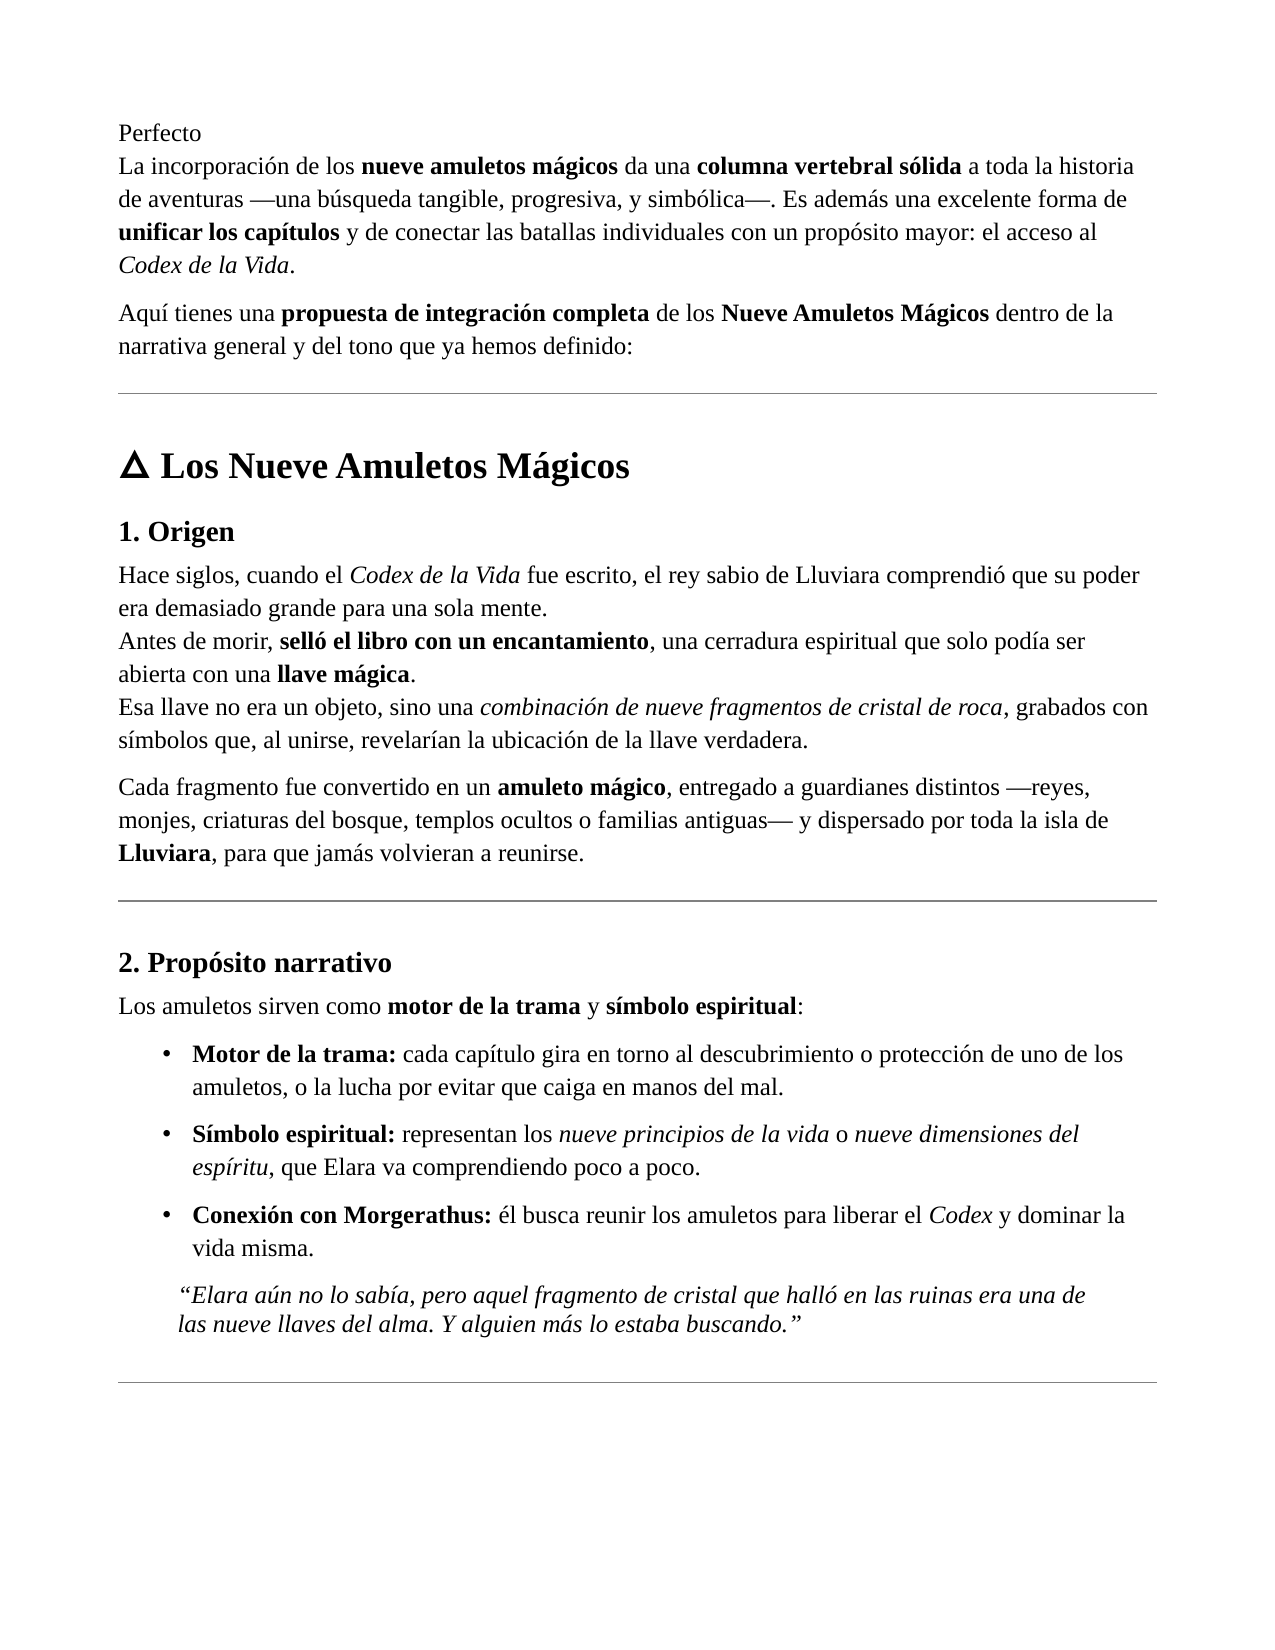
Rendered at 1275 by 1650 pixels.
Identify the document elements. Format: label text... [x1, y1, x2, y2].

subtitle 🜂 Los Nueve Amuletos Mágicos [118, 443, 1157, 487]
text Aquí tienes una propuesta de integración completa de los Nueve Amuletos Mágicos dentro de la narrativa general y del tono que ya hemos definido: [118, 298, 1157, 359]
text “Elara aún no lo sabía, pero aquel fragmento de cristal que halló en las ruinas era una de las nueve llaves del alma. Y alguien más lo estaba buscando.” [177, 1281, 1098, 1338]
text Hace siglos, cuando el Codex de la Vida fue escrito, el rey sabio de Lluviara comprendió que su poder era demasiado grande para una sola mente. Antes de morir, selló el libro con un encantamiento, una cerradura espiritual que solo podía ser abierta con una llave mágica. Esa llave no era un objeto, sino una combinación de nueve fragmentos de cristal de roca, grabados con símbolos que, al unirse, revelarían la ubicación de la llave verdadera. [118, 560, 1157, 754]
list Conexión con Morgerathus: él busca reunir los amuletos para liberar el Codex y dominar la vida misma. [162, 1200, 1157, 1262]
subtitle 2. Propósito narrativo [118, 945, 1157, 978]
text Perfecto 👏 La incorporación de los nueve amuletos mágicos da una columna vertebral sólida a toda la historia de aventuras —una búsqueda tangible, progresiva, y simbólica—. Es además una excelente forma de unificar los capítulos y de conectar las batallas individuales con un propósito mayor: el acceso al Codex de la Vida. [118, 118, 1157, 279]
text Cada fragmento fue convertido en un amuleto mágico, entregado a guardianes distintos —reyes, monjes, criaturas del bosque, templos ocultos o familias antiguas— y dispersado por toda la isla de Lluviara, para que jamás volvieran a reunirse. [118, 772, 1157, 867]
text Los amuletos sirven como motor de la trama y símbolo espiritual: [118, 991, 1157, 1020]
list Símbolo espiritual: representan los nueve principios de la vida o nueve dimensiones del espíritu, que Elara va comprendiendo poco a poco. [162, 1119, 1157, 1181]
list Motor de la trama: cada capítulo gira en torno al descubrimiento o protección de uno de los amuletos, o la lucha por evitar que caiga en manos del mal. [162, 1039, 1157, 1100]
subtitle 1. Origen [118, 514, 1157, 547]
